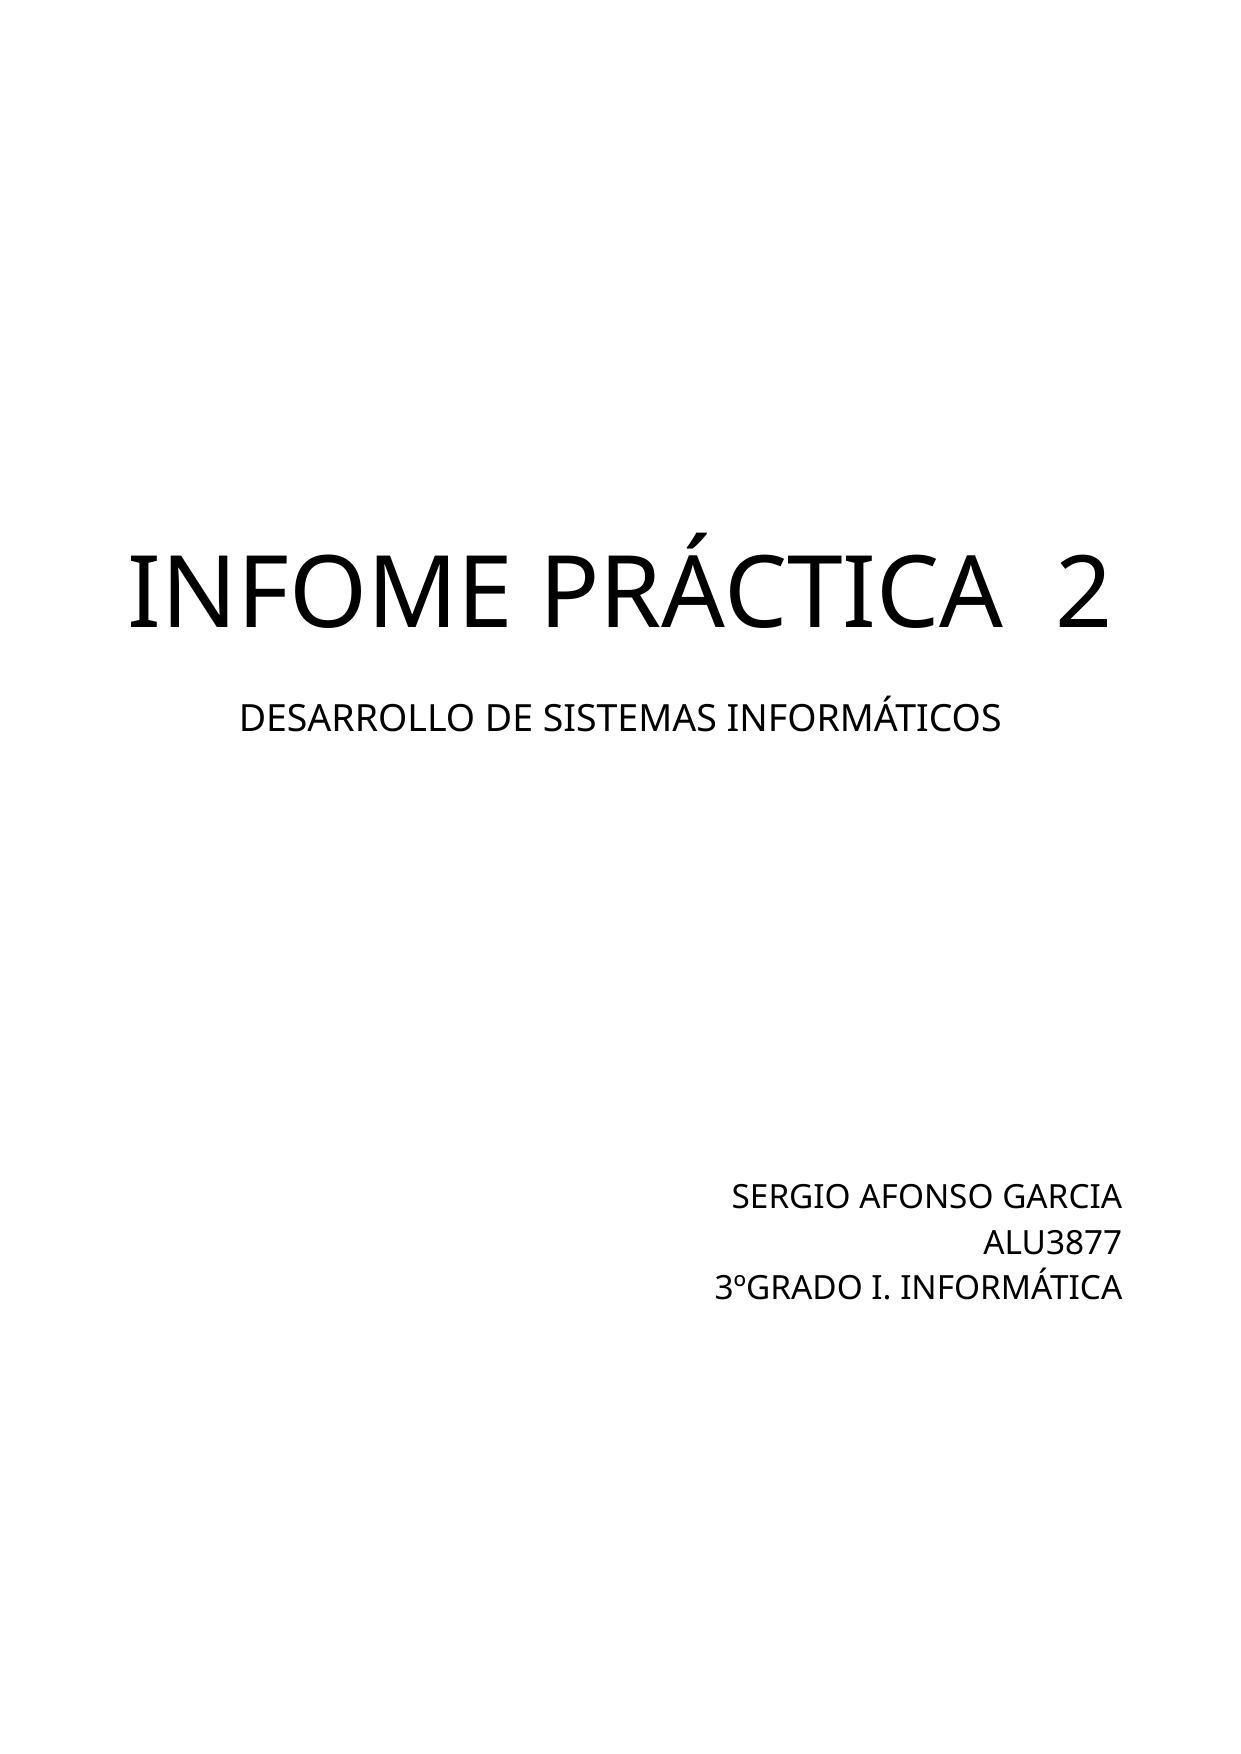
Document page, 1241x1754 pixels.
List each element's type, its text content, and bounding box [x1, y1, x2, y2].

text 3ºGRADO I. INFORMÁTICA [118, 1264, 1122, 1309]
text ALU3877 [118, 1219, 1122, 1264]
text INFOME PRÁCTICA 2 [118, 521, 1122, 657]
text SERGIO AFONSO GARCIA [118, 1173, 1122, 1219]
text DESARROLLO DE SISTEMAS INFORMÁTICOS [118, 691, 1122, 742]
